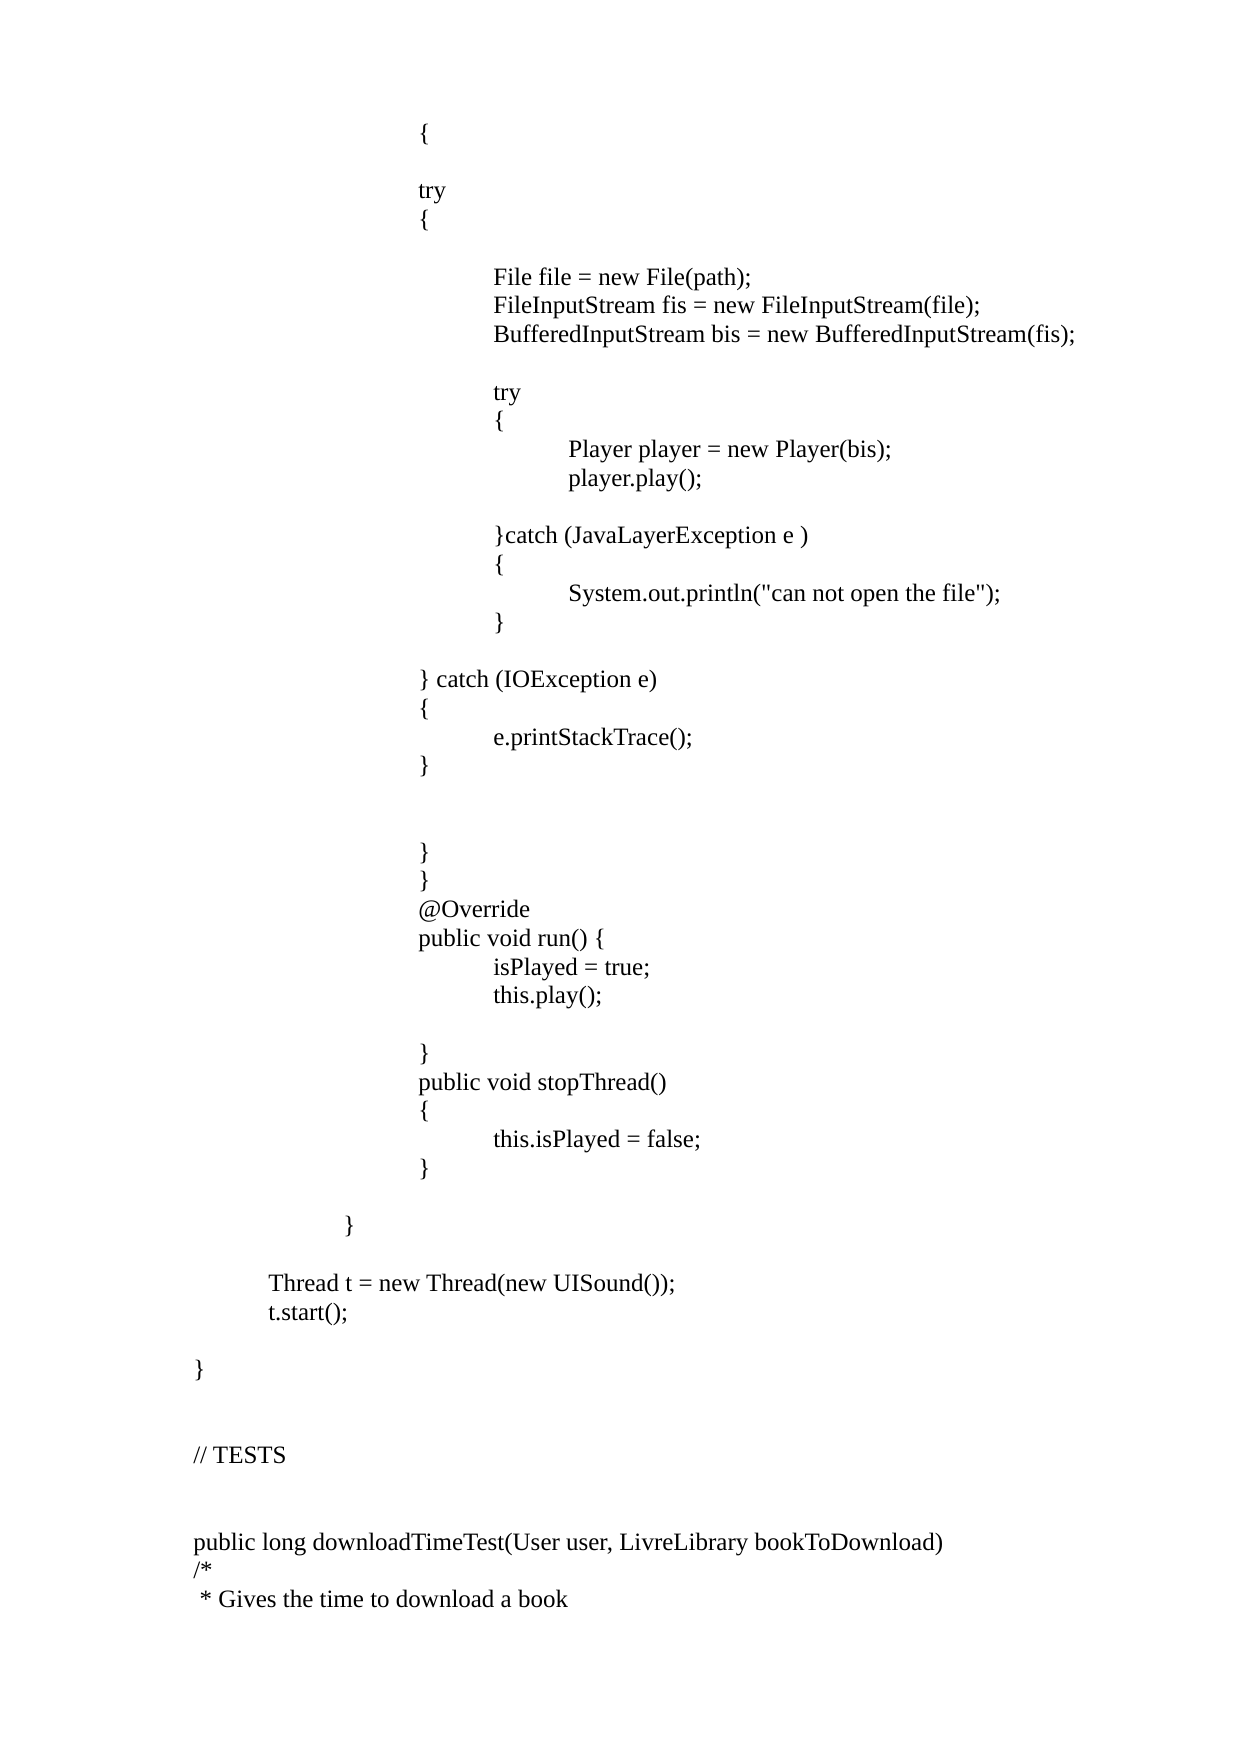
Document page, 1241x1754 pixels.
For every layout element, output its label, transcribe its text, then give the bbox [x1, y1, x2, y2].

text } [118, 1354, 1122, 1383]
text } [118, 1038, 1122, 1067]
text } catch (IOException e) [118, 664, 1122, 693]
text /* [118, 1556, 1122, 1584]
text }catch (JavaLayerException e ) [118, 521, 1122, 549]
text } [118, 1211, 1122, 1239]
text e.printStackTrace(); [118, 722, 1122, 751]
text { [118, 1096, 1122, 1124]
text } [118, 607, 1122, 636]
text public void stopThread() [118, 1067, 1122, 1096]
text try [118, 377, 1122, 406]
text System.out.println("can not open the file"); [118, 578, 1122, 607]
text } [118, 1153, 1122, 1182]
text public long downloadTimeTest(User user, LivreLibrary bookToDownload) [118, 1527, 1122, 1556]
text } [118, 866, 1122, 894]
text { [118, 406, 1122, 434]
text t.start(); [118, 1297, 1122, 1326]
text BufferedInputStream bis = new BufferedInputStream(fis); [118, 319, 1122, 348]
text Thread t = new Thread(new UISound()); [118, 1268, 1122, 1297]
text player.play(); [118, 463, 1122, 492]
text isPlayed = true; [118, 952, 1122, 981]
text } [118, 837, 1122, 866]
text { [118, 204, 1122, 233]
text try [118, 176, 1122, 204]
text { [118, 118, 1122, 147]
text { [118, 549, 1122, 578]
text File file = new File(path); [118, 262, 1122, 291]
text this.isPlayed = false; [118, 1124, 1122, 1153]
text } [118, 751, 1122, 779]
text { [118, 693, 1122, 722]
text FileInputStream fis = new FileInputStream(file); [118, 291, 1122, 319]
text * Gives the time to download a book [118, 1584, 1122, 1613]
text Player player = new Player(bis); [118, 434, 1122, 463]
text @Override [118, 894, 1122, 923]
text public void run() { [118, 923, 1122, 952]
text this.play(); [118, 981, 1122, 1009]
text // TESTS [118, 1441, 1122, 1469]
